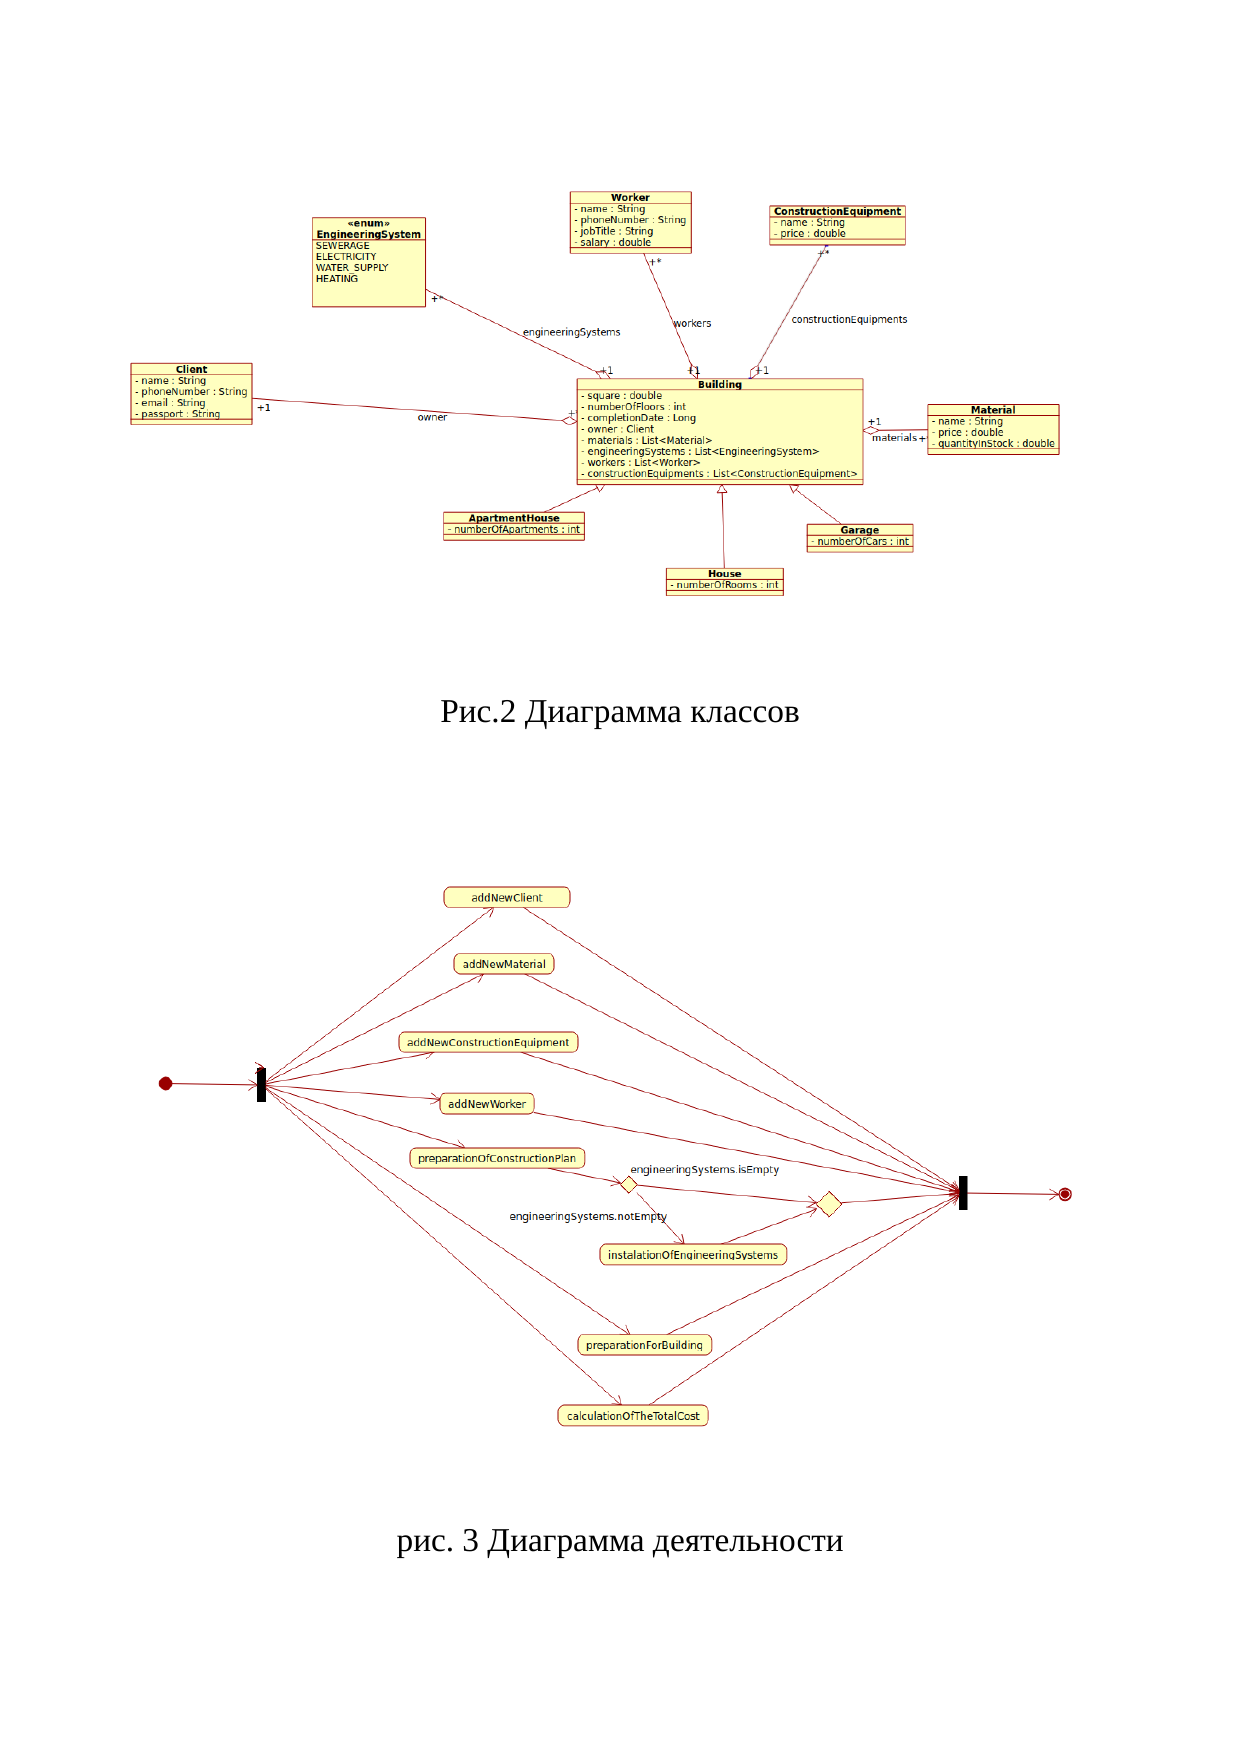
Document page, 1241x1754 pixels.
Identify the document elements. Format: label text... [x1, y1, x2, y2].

picture [118, 844, 1123, 1444]
text рис. 3 Диаграмма деятельности [118, 1521, 1122, 1559]
picture [118, 118, 1123, 615]
text Рис.2 Диаграмма классов [118, 691, 1122, 729]
